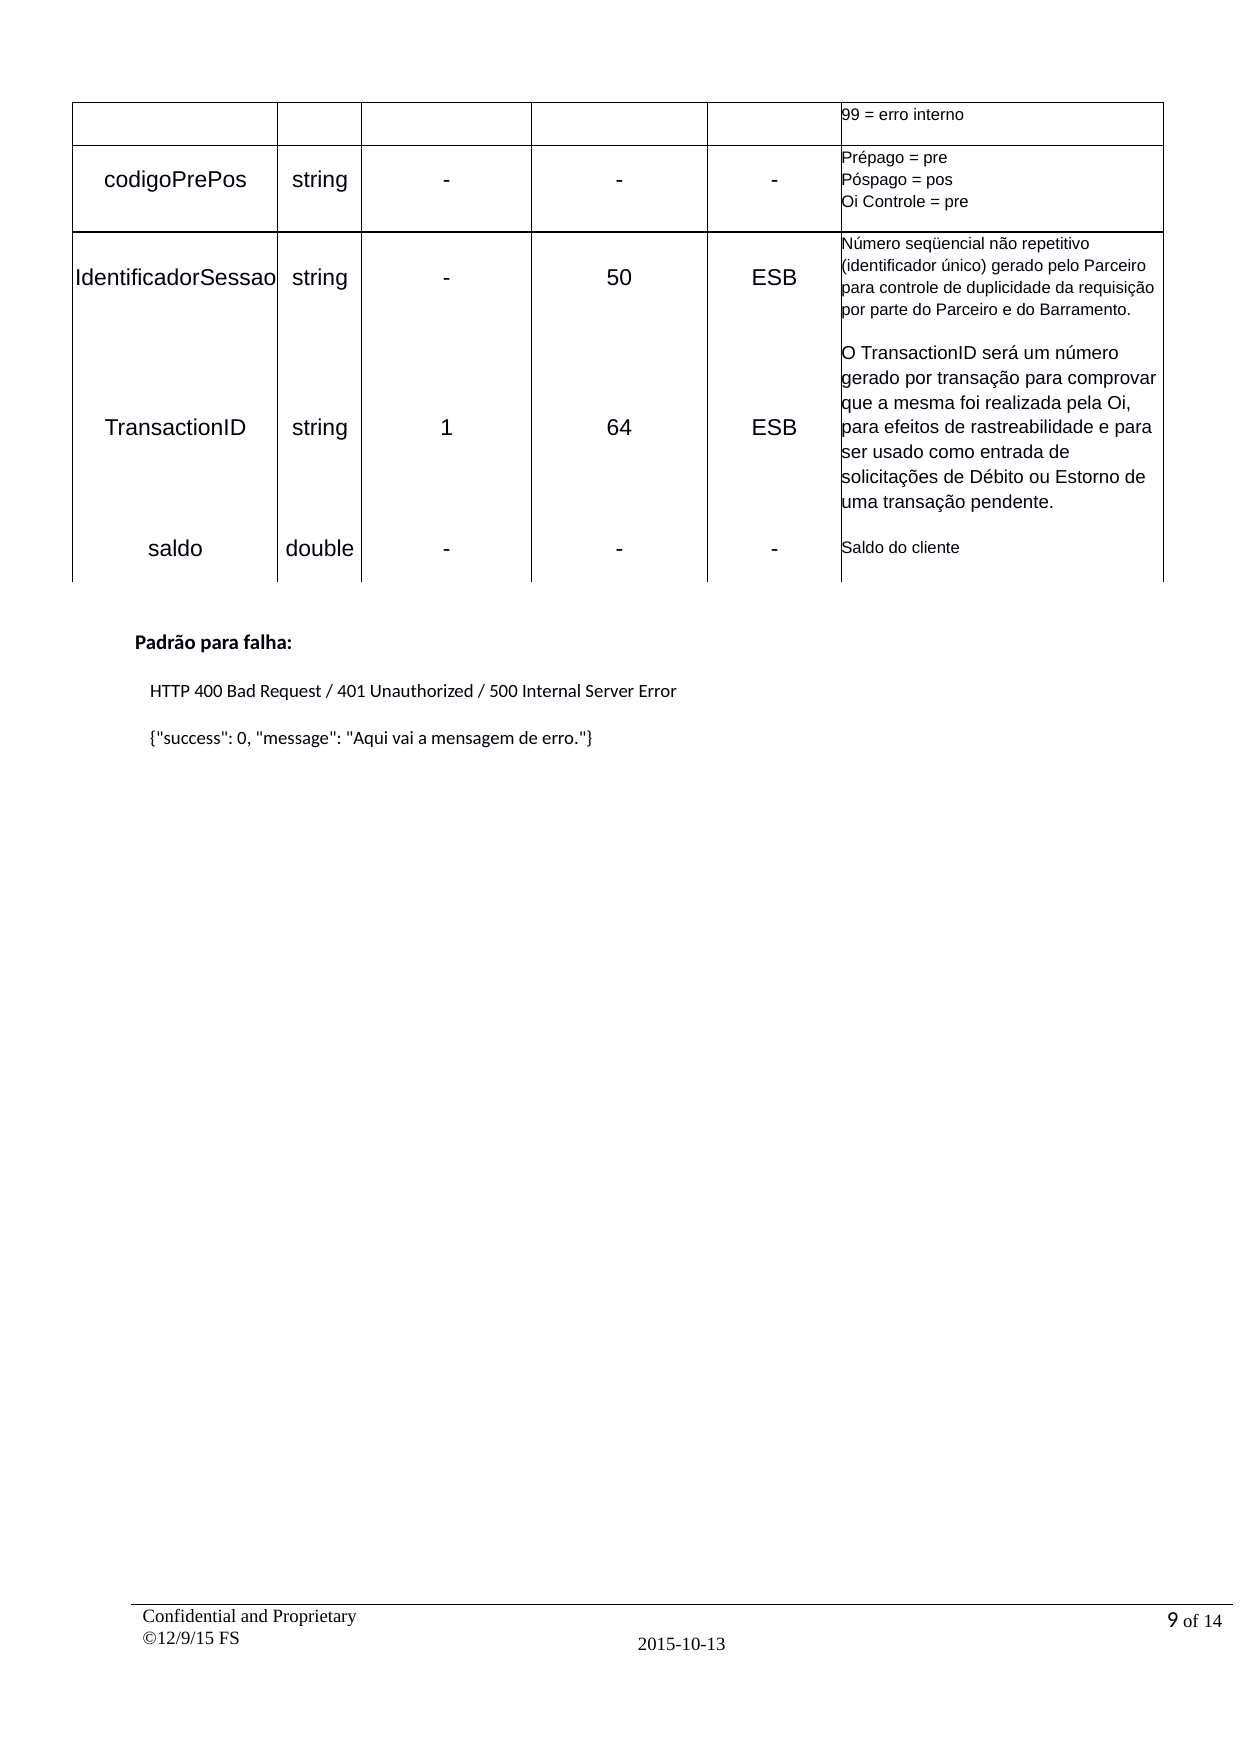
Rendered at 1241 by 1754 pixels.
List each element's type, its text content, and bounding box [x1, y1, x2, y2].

table_cell Prépago = pre Póspago = pos Oi Controle = pre [842, 146, 1163, 231]
table_cell 64 [532, 340, 707, 533]
table_cell string [278, 340, 361, 533]
table_cell - [708, 103, 841, 144]
table_cell 99 = erro interno [842, 103, 1163, 144]
table_cell [278, 103, 361, 144]
table_cell - [532, 533, 707, 582]
table_cell 50 [532, 233, 707, 340]
table_cell saldo [73, 533, 277, 582]
table_cell - [362, 533, 531, 582]
table_cell - [362, 233, 531, 340]
text Padrão para falha: [135, 629, 1162, 654]
table_cell O TransactionID será um número gerado por transação para comprovar que a mesma foi realizada pela Oi, para efeitos de rastreabilidade e para ser usado como entrada de solicitações de Débito ou Estorno de uma transação pendente. [842, 340, 1163, 533]
table_cell TransactionID [73, 340, 277, 533]
table_cell ESB [708, 233, 841, 340]
table_cell string [278, 146, 361, 231]
table_cell IdentificadorSessao [73, 233, 277, 340]
table_cell string [278, 233, 361, 340]
text HTTP 400 Bad Request / 401 Unauthorized / 500 Internal Server Error [135, 679, 1162, 702]
text {"success": 0, "message": "Aqui vai a mensagem de erro."} [135, 726, 1162, 749]
table_cell - [532, 103, 707, 144]
table_cell - [532, 146, 707, 231]
table_cell ESB [708, 340, 841, 533]
table_cell Número seqüencial não repetitivo (identificador único) gerado pelo Parceiro para controle de duplicidade da requisição por parte do Parceiro e do Barramento. [842, 233, 1163, 340]
table_cell 1 [362, 340, 531, 533]
table_cell - [362, 146, 531, 231]
table_cell double [278, 533, 361, 582]
table_cell codigoPrePos [73, 146, 277, 231]
table_cell - [708, 146, 841, 231]
table_cell - [362, 103, 531, 144]
table_cell Saldo do cliente [842, 533, 1163, 582]
table_cell - [708, 533, 841, 582]
table_cell [73, 103, 277, 144]
